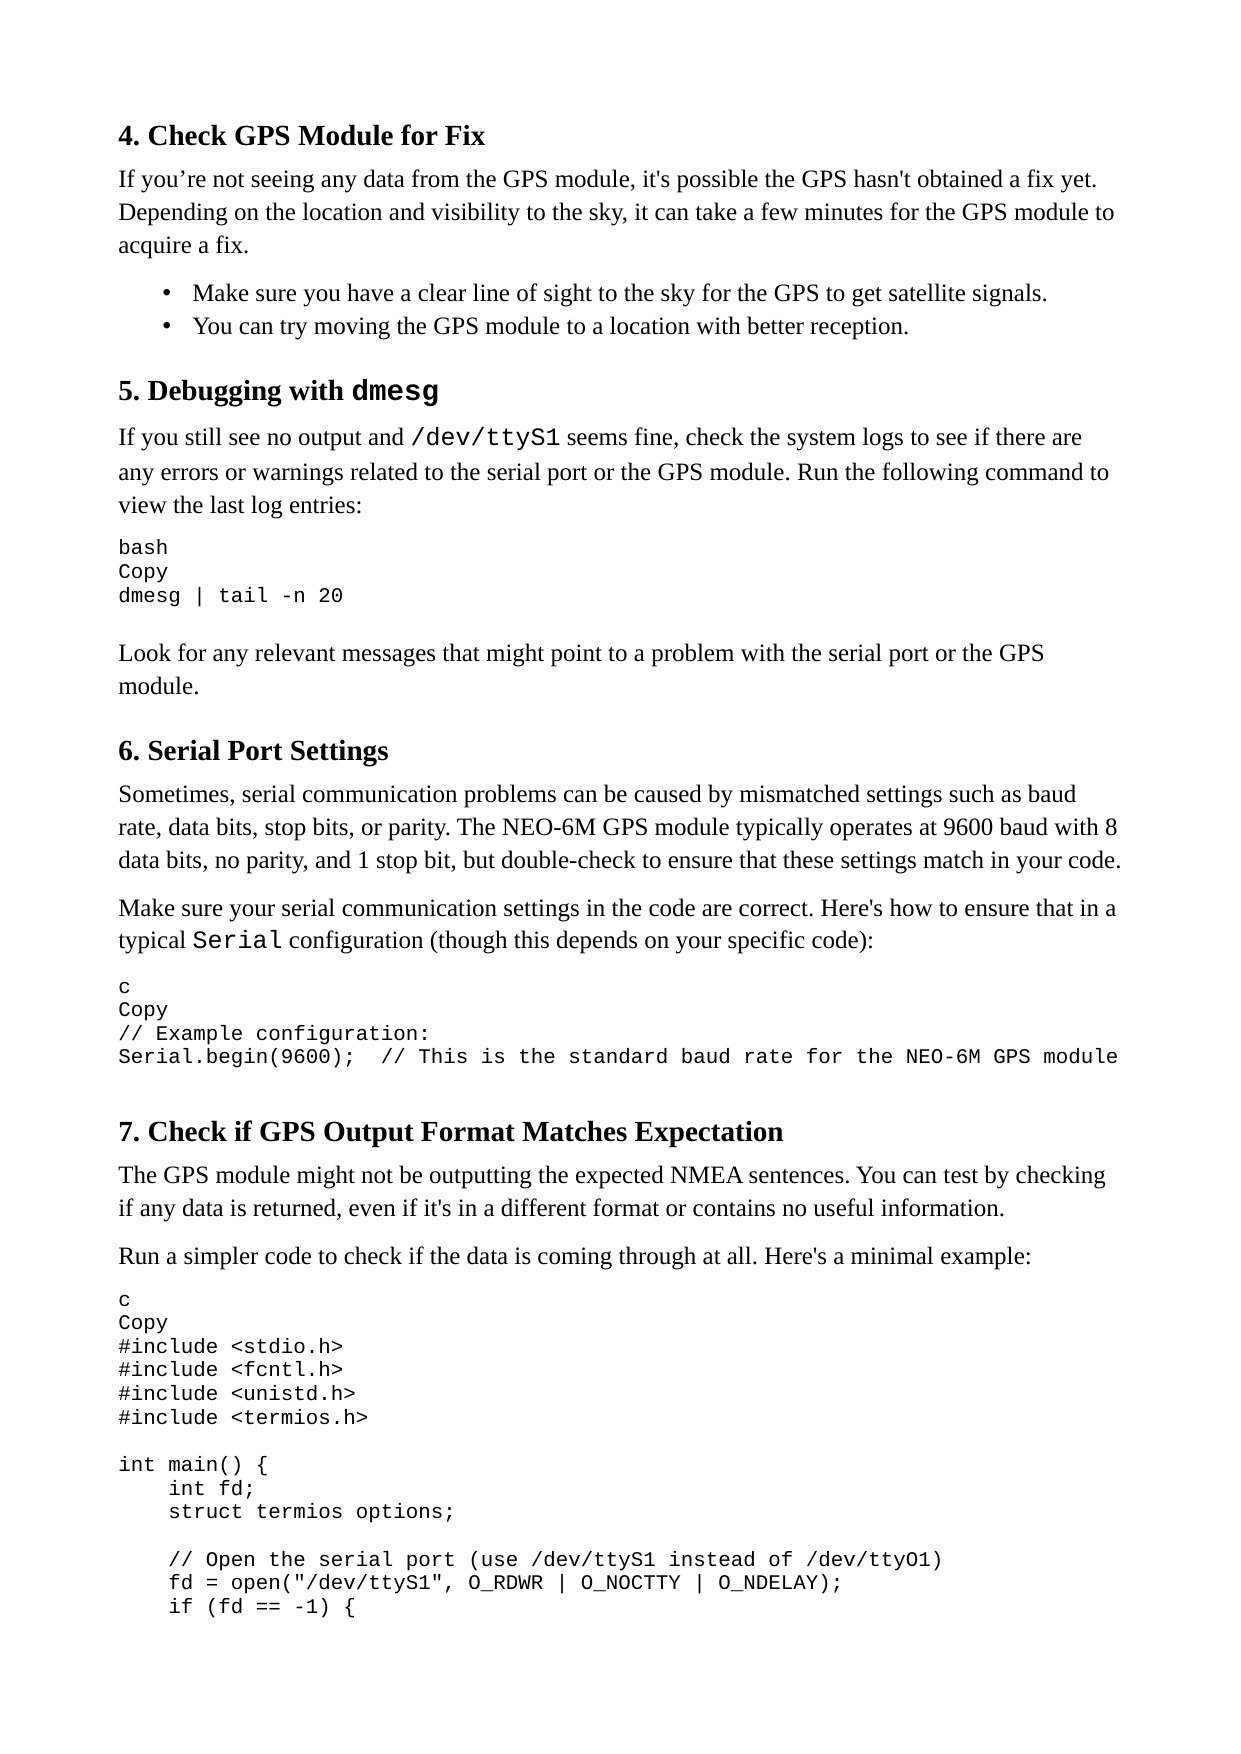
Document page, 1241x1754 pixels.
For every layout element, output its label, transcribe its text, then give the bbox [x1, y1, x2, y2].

list Make sure you have a clear line of sight to the sky for the GPS to get satellite signals. [162, 278, 1122, 307]
text int main() { [118, 1454, 1122, 1478]
text Copy [118, 561, 1122, 584]
subtitle 6. Serial Port Settings [118, 733, 1122, 766]
text Sometimes, serial communication problems can be caused by mismatched settings such as baud rate, data bits, stop bits, or parity. The NEO-6M GPS module typically operates at 9600 baud with 8 data bits, no parity, and 1 stop bit, but double-check to ensure that these settings match in your code. [118, 779, 1122, 874]
text // Example configuration: [118, 1023, 1122, 1047]
text #include <stdio.h> [118, 1336, 1122, 1359]
text #include <termios.h> [118, 1407, 1122, 1430]
text Serial.begin(9600); // This is the standard baud rate for the NEO-6M GPS module [118, 1047, 1122, 1070]
text Look for any relevant messages that might point to a problem with the serial port or the GPS module. [118, 638, 1122, 699]
text // Open the serial port (use /dev/ttyS1 instead of /dev/ttyO1) [118, 1549, 1122, 1572]
text struct termios options; [118, 1501, 1122, 1525]
text If you still see no output and /dev/ttyS1 seems fine, check the system logs to see if there are any errors or warnings related to the serial port or the GPS module. Run the following command to view the last log entries: [118, 422, 1122, 518]
text Copy [118, 1312, 1122, 1336]
text Make sure your serial communication settings in the code are correct. Here's how to ensure that in a typical Serial configuration (though this depends on your specific code): [118, 893, 1122, 956]
text #include <unistd.h> [118, 1383, 1122, 1407]
text fd = open("/dev/ttyS1", O_RDWR | O_NOCTTY | O_NDELAY); [118, 1572, 1122, 1596]
text c [118, 976, 1122, 999]
text if (fd == -1) { [118, 1596, 1122, 1619]
list You can try moving the GPS module to a location with better reception. [162, 311, 1122, 339]
subtitle 4. Check GPS Module for Fix [118, 118, 1122, 152]
text c [118, 1288, 1122, 1312]
subtitle 5. Debugging with dmesg [118, 373, 1122, 409]
text Copy [118, 999, 1122, 1023]
text dmesg | tail -n 20 [118, 584, 1122, 608]
text #include <fcntl.h> [118, 1359, 1122, 1383]
text bash [118, 537, 1122, 561]
subtitle 7. Check if GPS Output Format Matches Expectation [118, 1114, 1122, 1148]
text If you’re not seeing any data from the GPS module, it's possible the GPS hasn't obtained a fix yet. Depending on the location and visibility to the sky, it can take a few minutes for the GPS module to acquire a fix. [118, 164, 1122, 259]
text Run a simpler code to check if the data is coming through at all. Here's a minimal example: [118, 1241, 1122, 1270]
text int fd; [118, 1478, 1122, 1501]
text The GPS module might not be outputting the expected NMEA sentences. You can test by checking if any data is returned, even if it's in a different format or contains no useful information. [118, 1160, 1122, 1222]
